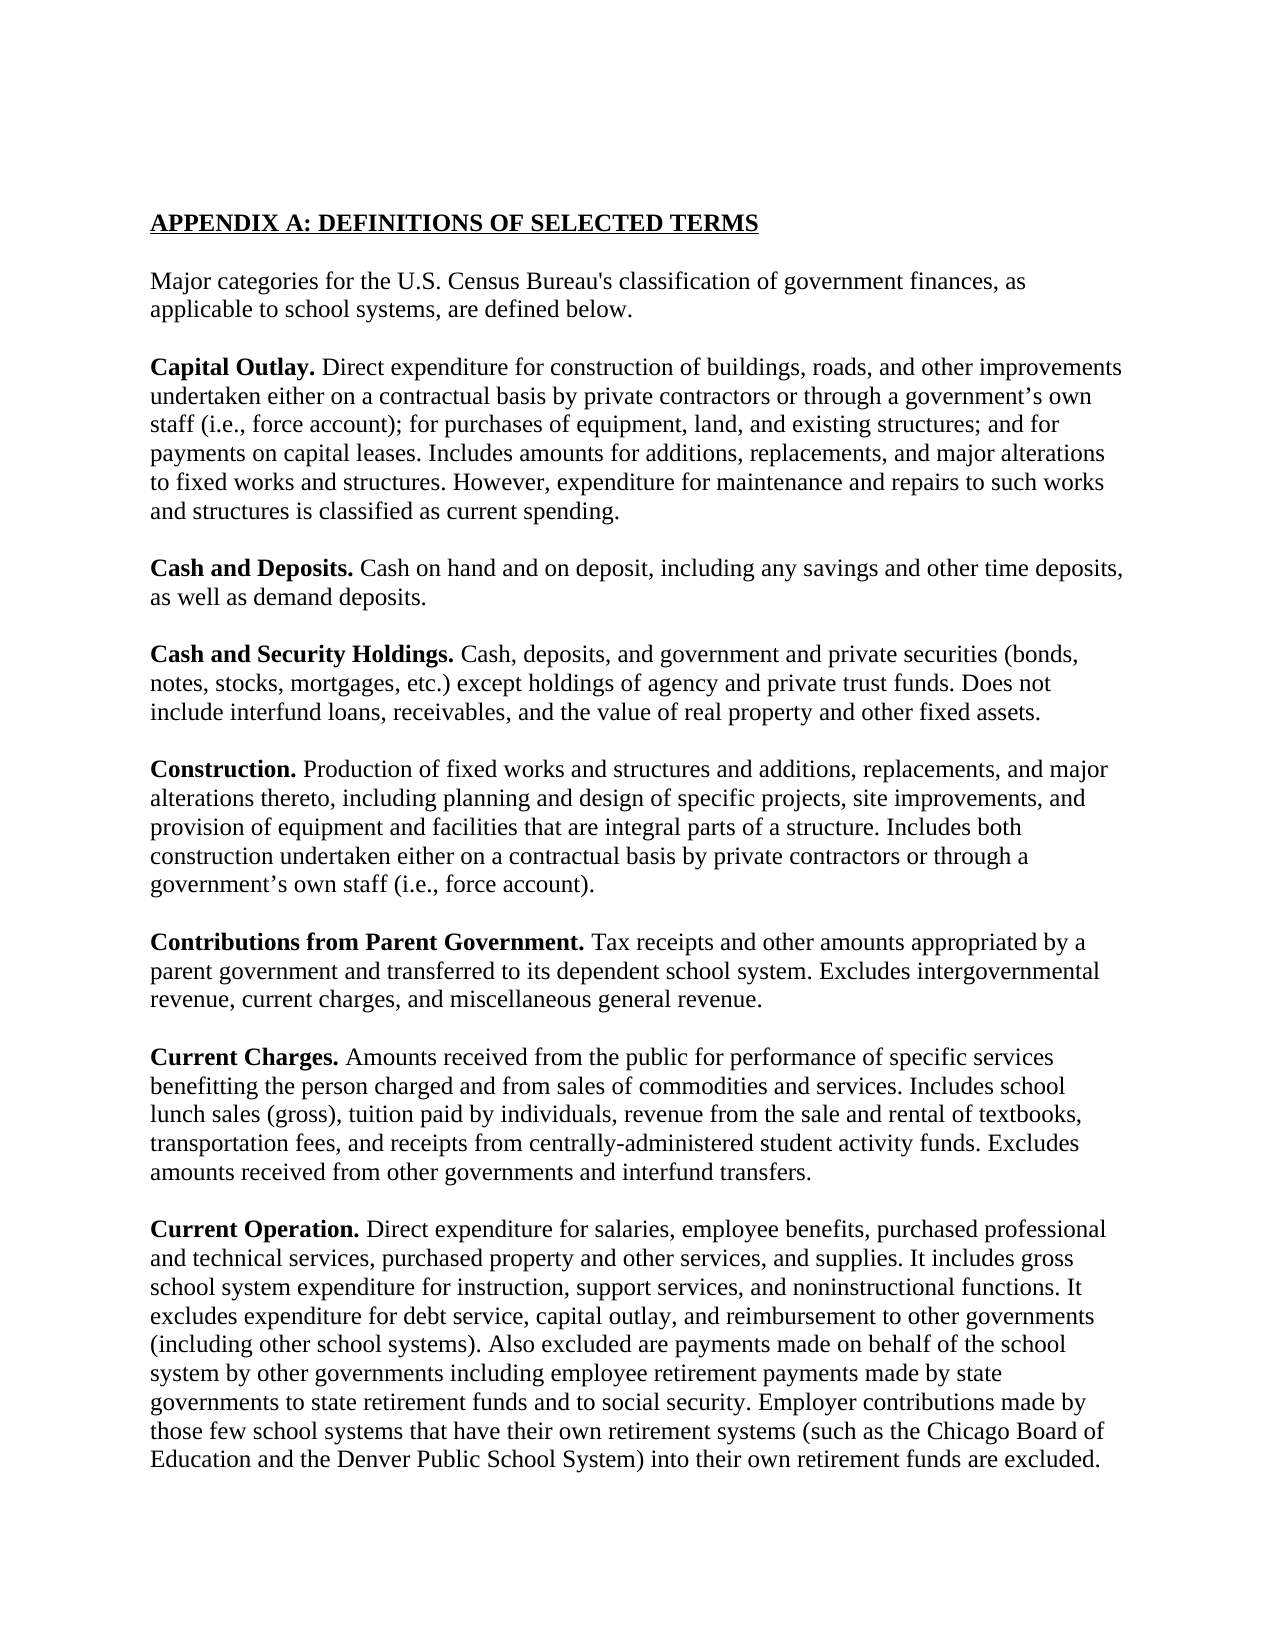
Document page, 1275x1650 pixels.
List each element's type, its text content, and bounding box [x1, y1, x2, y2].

text Capital Outlay. Direct expenditure for construction of buildings, roads, and other improvements undertaken either on a contractual basis by private contractors or through a government’s own staff (i.e., force account); for purchases of equipment, land, and existing structures; and for payments on capital leases. Includes amounts for additions, replacements, and major alterations to fixed works and structures. However, expenditure for maintenance and repairs to such works and structures is classified as current spending. [150, 352, 1125, 524]
text Current Charges. Amounts received from the public for performance of specific services benefitting the person charged and from sales of commodities and services. Includes school lunch sales (gross), tuition paid by individuals, revenue from the sale and rental of textbooks, transportation fees, and receipts from centrally-administered student activity funds. Excludes amounts received from other governments and interfund transfers. [150, 1042, 1125, 1186]
text Current Operation. Direct expenditure for salaries, employee benefits, purchased professional and technical services, purchased property and other services, and supplies. It includes gross school system expenditure for instruction, support services, and noninstructional functions. It excludes expenditure for debt service, capital outlay, and reimbursement to other governments (including other school systems). Also excluded are payments made on behalf of the school system by other governments including employee retirement payments made by state governments to state retirement funds and to social security. Employer contributions made by those few school systems that have their own retirement systems (such as the Chicago Board of Education and the Denver Public School System) into their own retirement funds are excluded. [150, 1214, 1125, 1473]
text Contributions from Parent Government. Tax receipts and other amounts appropriated by a parent government and transferred to its dependent school system. Excludes intergovernmental revenue, current charges, and miscellaneous general revenue. [150, 927, 1125, 1013]
text APPENDIX A: DEFINITIONS OF SELECTED TERMS [150, 208, 1125, 237]
text Major categories for the U.S. Census Bureau's classification of government finances, as applicable to school systems, are defined below. [150, 266, 1125, 323]
text Cash and Deposits. Cash on hand and on deposit, including any savings and other time deposits, as well as demand deposits. [150, 553, 1125, 611]
text Construction. Production of fixed works and structures and additions, replacements, and major alterations thereto, including planning and design of specific projects, site improvements, and provision of equipment and facilities that are integral parts of a structure. Includes both construction undertaken either on a contractual basis by private contractors or through a government’s own staff (i.e., force account). [150, 754, 1125, 898]
text Cash and Security Holdings. Cash, deposits, and government and private securities (bonds, notes, stocks, mortgages, etc.) except holdings of agency and private trust funds. Does not include interfund loans, receivables, and the value of real property and other fixed assets. [150, 639, 1125, 726]
